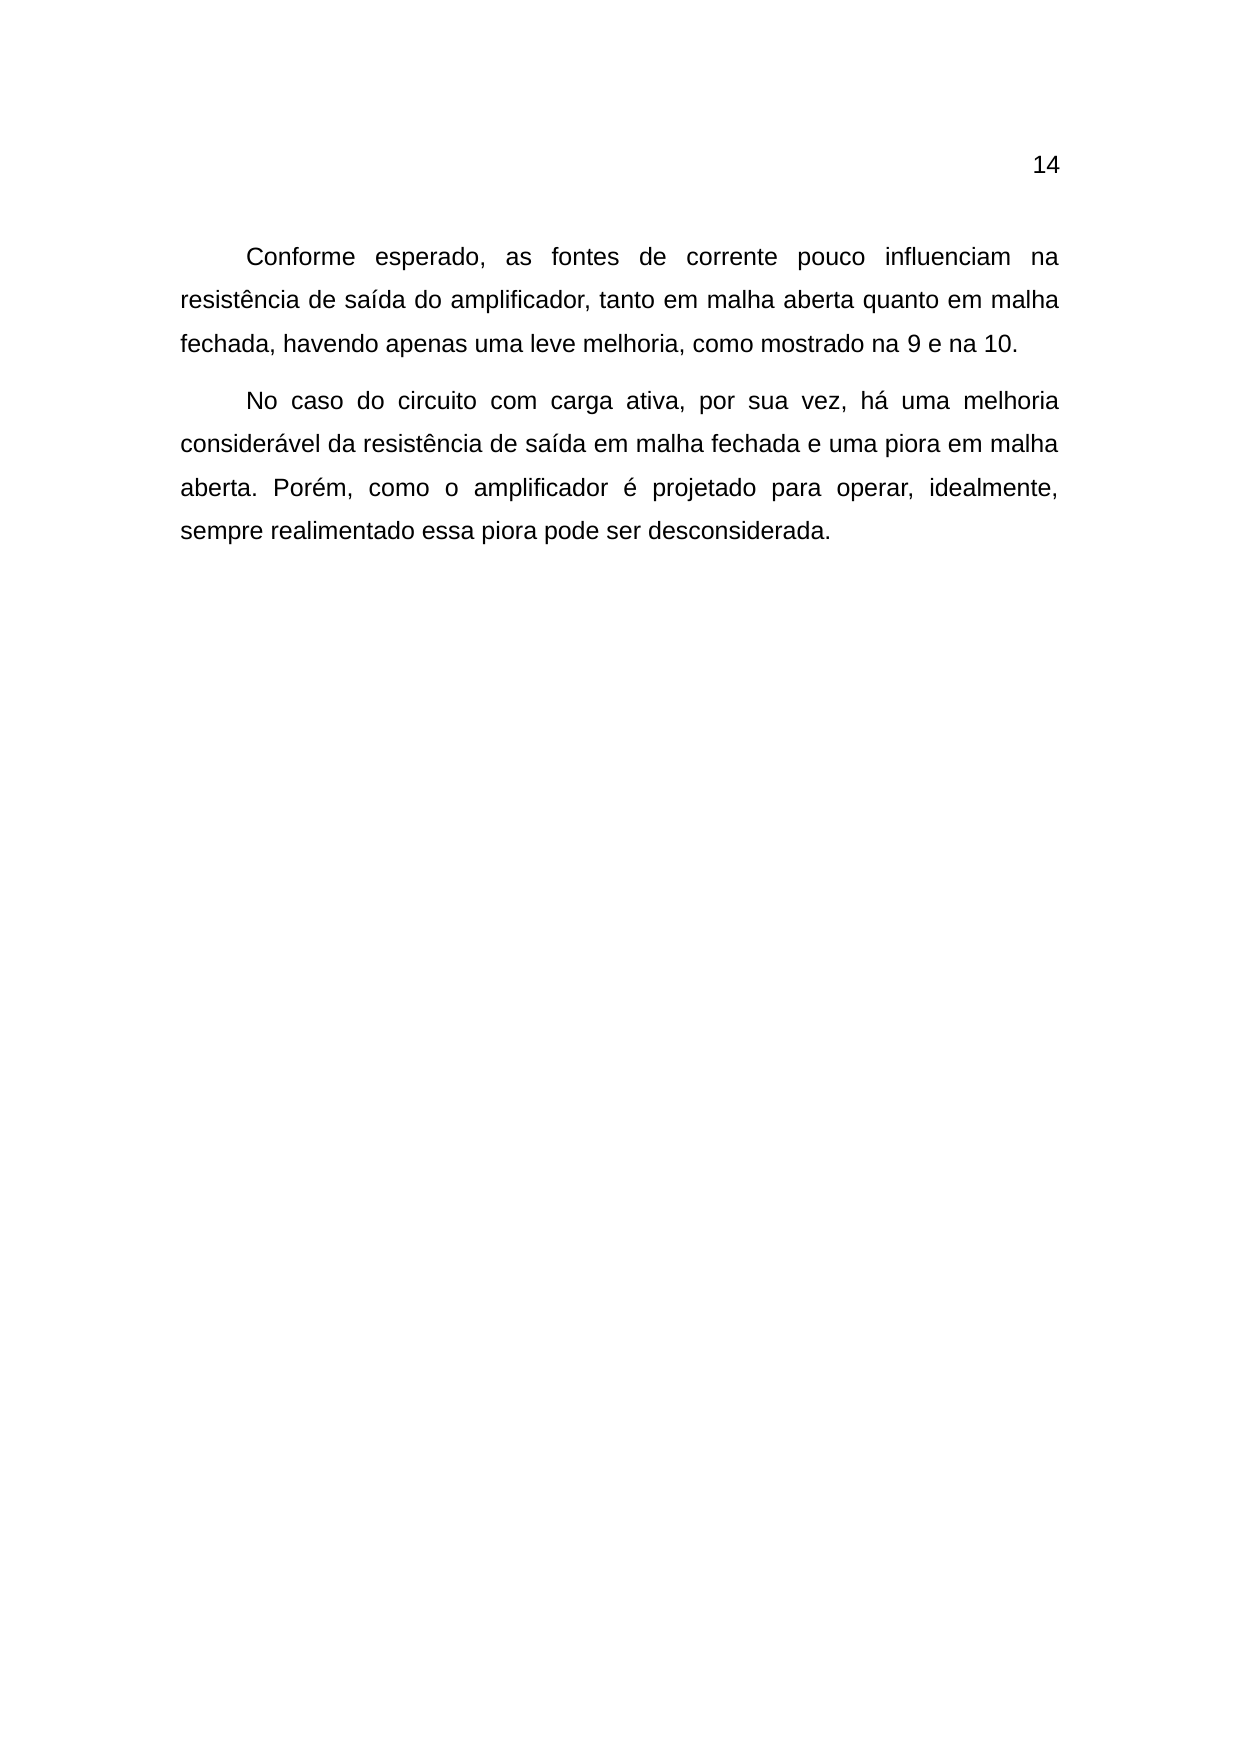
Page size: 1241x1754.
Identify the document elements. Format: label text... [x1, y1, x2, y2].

text Conforme esperado, as fontes de corrente pouco influenciam na resistência de saída do amplificador, tanto em malha aberta quanto em malha fechada, havendo apenas uma leve melhoria, como mostrado na Tabela 9 e na Tabela 10. [180, 242, 1060, 357]
text No caso do circuito com carga ativa, por sua vez, há uma melhoria considerável da resistência de saída em malha fechada e uma piora em malha aberta. Porém, como o amplificador é projetado para operar, idealmente, sempre realimentado essa piora pode ser desconsiderada. [180, 386, 1060, 544]
